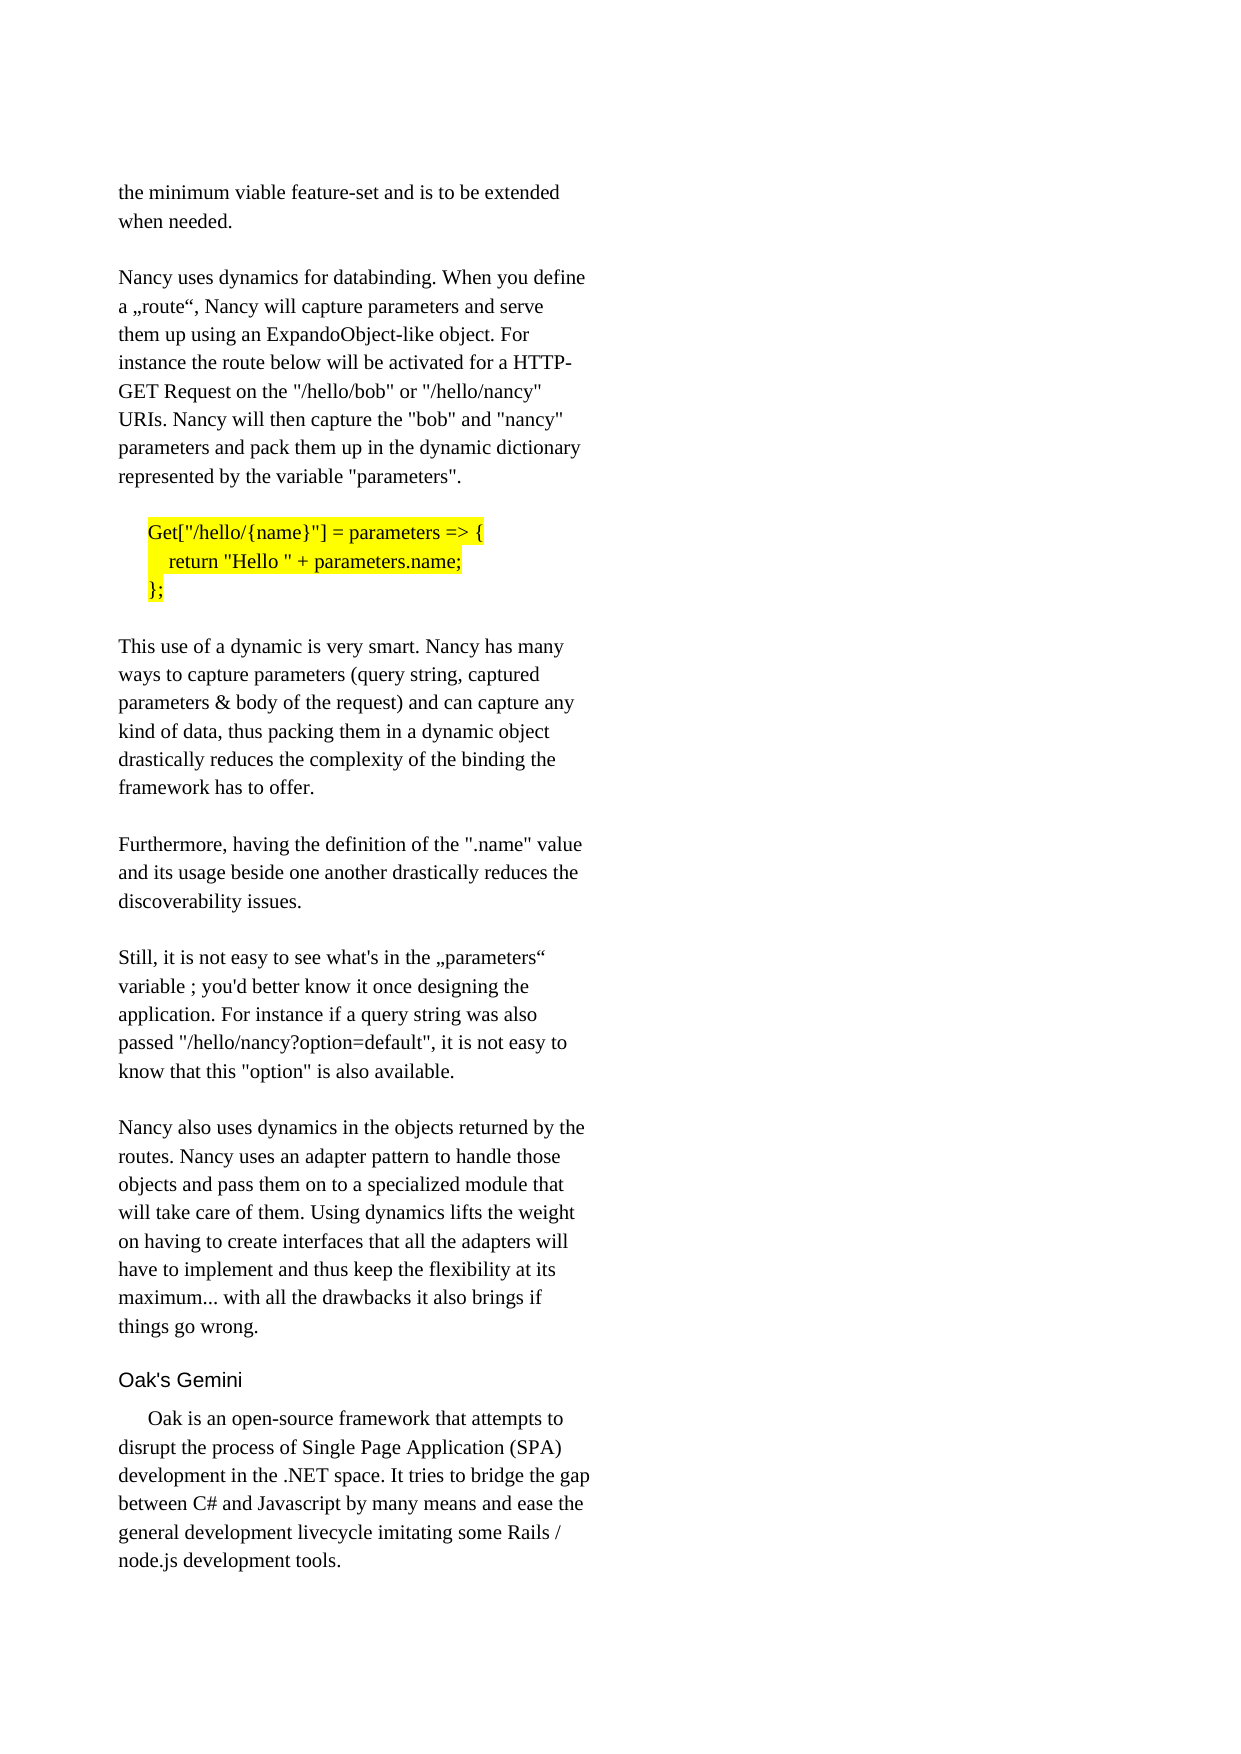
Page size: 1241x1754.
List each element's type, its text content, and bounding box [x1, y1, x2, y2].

text This use of a dynamic is very smart. Nancy has many ways to capture parameters (query string, captured parameters & body of the request) and can capture any kind of data, thus packing them in a dynamic object drastically reduces the complexity of the binding the framework has to offer. [118, 630, 591, 800]
text Nancy uses dynamics for databinding. When you define a „route“, Nancy will capture parameters and serve them up using an ExpandoObject-like object. For instance the route below will be activated for a HTTP-GET Request on the "/hello/bob" or "/hello/nancy" URIs. Nancy will then capture the "bob" and "nancy" parameters and pack them up in the dynamic dictionary represented by the variable "parameters". [118, 262, 591, 489]
text the minimum viable feature-set and is to be extended when needed. [118, 177, 591, 234]
text Furthermore, having the definition of the ".name" value and its usage beside one another drastically reduces the discoverability issues. [118, 829, 591, 914]
text }; [118, 574, 591, 602]
text Get["/hello/{name}"] = parameters => { [118, 517, 591, 545]
text Oak's Gemini [118, 1368, 591, 1391]
text Nancy also uses dynamics in the objects returned by the routes. Nancy uses an adapter pattern to handle those objects and pass them on to a specialized module that will take care of them. Using dynamics lifts the weight on having to create interfaces that all the adapters will have to implement and thus keep the flexibility at its maximum... with all the drawbacks it also brings if things go wrong. [118, 1112, 591, 1339]
text Oak is an open-source framework that attempts to disrupt the process of Single Page Application (SPA) development in the .NET space. It tries to bridge the gap between C# and Javascript by many means and ease the general development livecycle imitating some Rails / node.js development tools. [118, 1403, 591, 1573]
text Still, it is not easy to see what's in the „parameters“ variable ; you'd better know it once designing the application. For instance if a query string was also passed "/hello/nancy?option=default", it is not easy to know that this "option" is also available. [118, 942, 591, 1084]
text return "Hello " + parameters.name; [118, 545, 591, 574]
